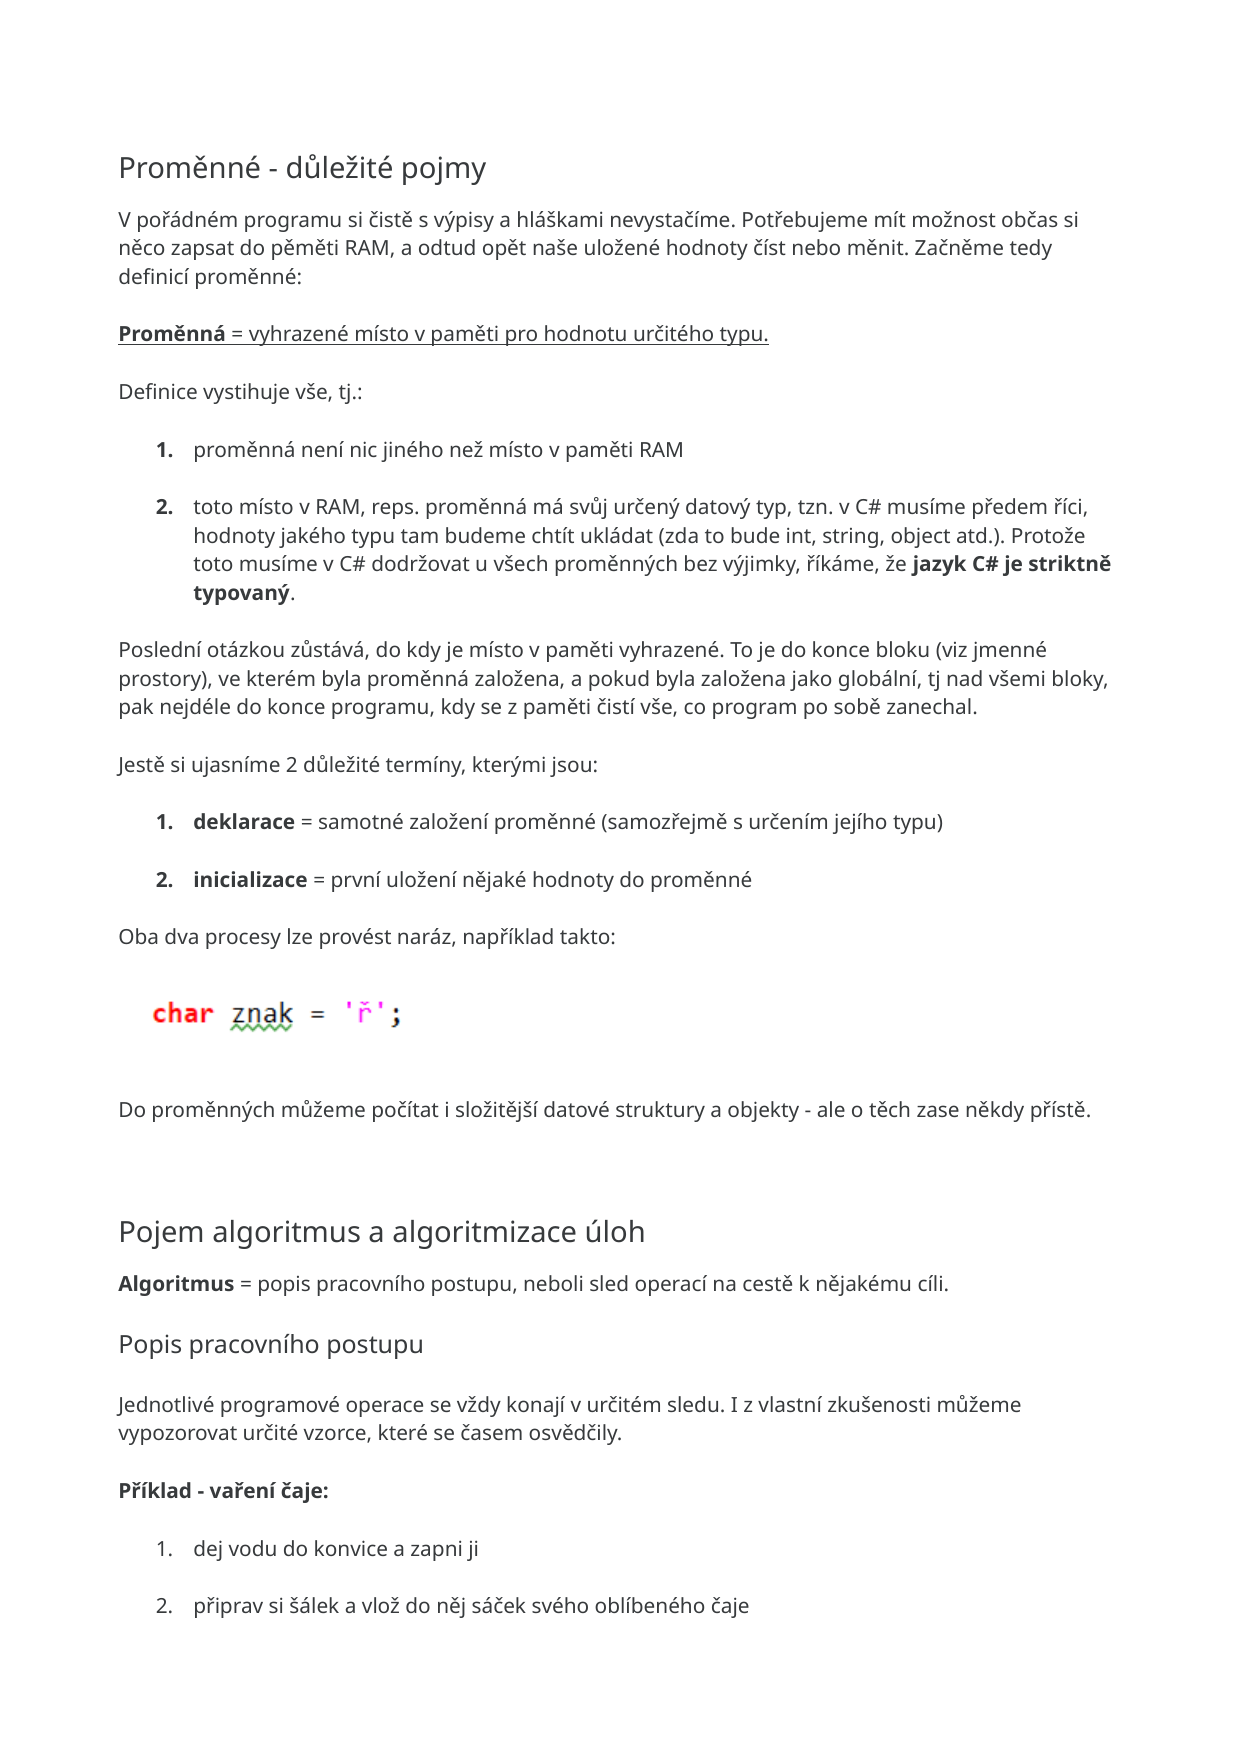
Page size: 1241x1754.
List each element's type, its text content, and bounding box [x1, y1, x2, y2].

text Oba dva procesy lze provést naráz, například takto: [118, 922, 1122, 951]
text Proměnná = vyhrazené místo v paměti pro hodnotu určitého typu. [118, 319, 1122, 348]
subtitle Proměnné - důležité pojmy [118, 147, 1122, 187]
list inicializace = první uložení nějaké hodnoty do proměnné [156, 865, 1122, 893]
list toto místo v RAM, reps. proměnná má svůj určený datový typ, tzn. v C# musíme předem říci, hodnoty jakého typu tam budeme chtít ukládat (zda to bude int, string, object atd.). Protože toto musíme v C# dodržovat u všech proměnných bez výjimky, říkáme, že jazyk C# je striktně typovaný. [156, 492, 1122, 606]
subtitle Popis pracovního postupu [118, 1327, 1122, 1361]
list připrav si šálek a vlož do něj sáček svého oblíbeného čaje [156, 1591, 1122, 1620]
text Do proměnných můžeme počítat i složitější datové struktury a objekty - ale o těch zase někdy přístě. [118, 1095, 1122, 1124]
list deklarace = samotné založení proměnné (samozřejmě s určením jejího typu) [156, 807, 1122, 836]
text Jednotlivé programové operace se vždy konají v určitém sledu. I z vlastní zkušenosti můžeme vypozorovat určité vzorce, které se časem osvědčily. [118, 1390, 1122, 1447]
subtitle Pojem algoritmus a algoritmizace úloh [118, 1211, 1122, 1251]
list dej vodu do konvice a zapni ji [156, 1534, 1122, 1562]
text Jestě si ujasníme 2 důležité termíny, kterými jsou: [118, 750, 1122, 778]
text Algoritmus = popis pracovního postupu, neboli sled operací na cestě k nějakému cíli. [118, 1269, 1122, 1298]
list proměnná není nic jiného než místo v paměti RAM [156, 435, 1122, 463]
text Příklad - vaření čaje: [118, 1476, 1122, 1504]
picture [130, 983, 423, 1048]
text Poslední otázkou zůstává, do kdy je místo v paměti vyhrazené. To je do konce bloku (viz jmenné prostory), ve kterém byla proměnná založena, a pokud byla založena jako globální, tj nad všemi bloky, pak nejdéle do konce programu, kdy se z paměti čistí vše, co program po sobě zanechal. [118, 635, 1122, 721]
text V pořádném programu si čistě s výpisy a hláškami nevystačíme. Potřebujeme mít možnost občas si něco zapsat do pěměti RAM, a odtud opět naše uložené hodnoty číst nebo měnit. Začněme tedy definicí proměnné: [118, 205, 1122, 290]
text Definice vystihuje vše, tj.: [118, 377, 1122, 406]
